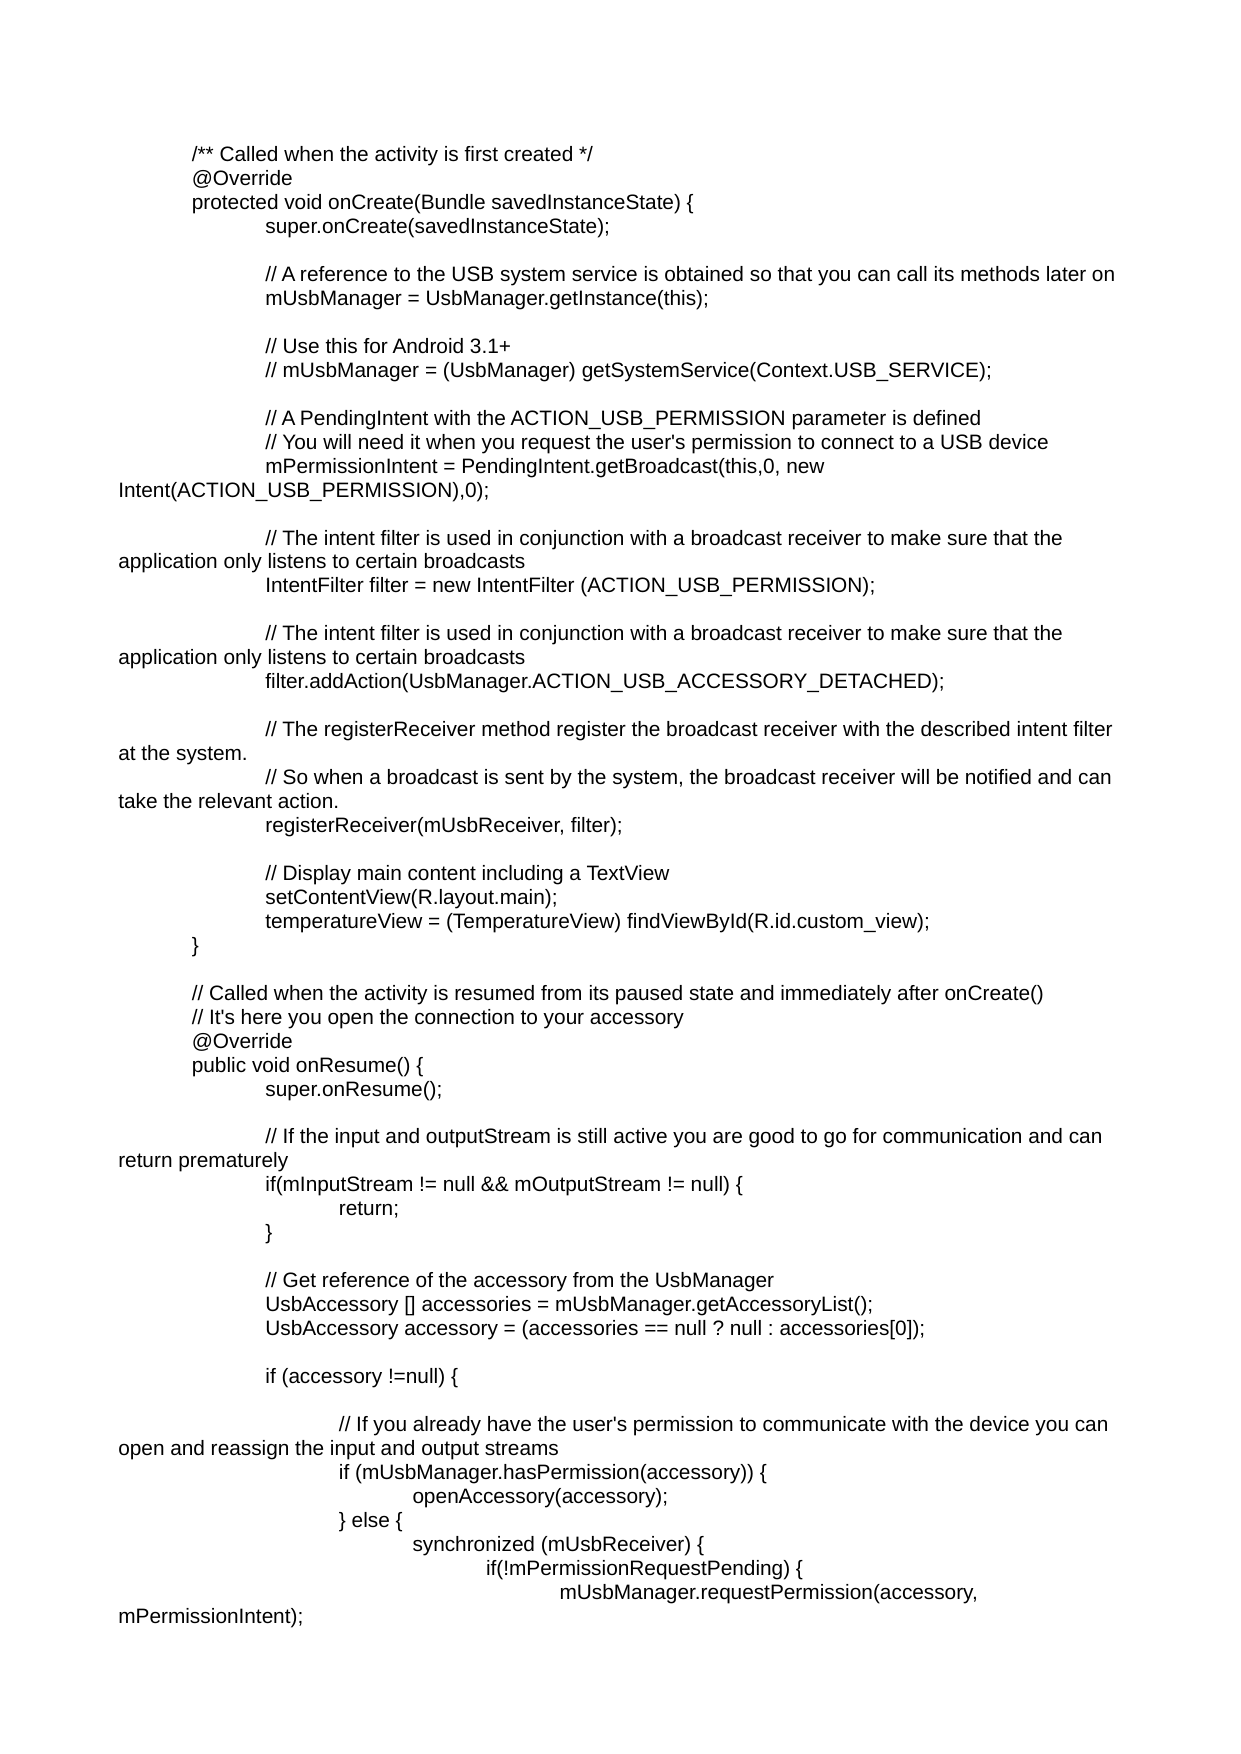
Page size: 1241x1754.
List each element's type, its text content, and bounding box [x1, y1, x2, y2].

text public void onResume() { [118, 1052, 1122, 1076]
text // If the input and outputStream is still active you are good to go for communication and can return prematurely [118, 1124, 1122, 1172]
text @Override [118, 1028, 1122, 1052]
text if(!mPermissionRequestPending) { [118, 1556, 1122, 1579]
text @Override [118, 166, 1122, 190]
text // Get reference of the accessory from the UsbManager [118, 1268, 1122, 1292]
text // It's here you open the connection to your accessory [118, 1004, 1122, 1028]
text // The registerReceiver method register the broadcast receiver with the described intent filter at the system. [118, 717, 1122, 765]
text super.onCreate(savedInstanceState); [118, 214, 1122, 238]
text mUsbManager.requestPermission(accessory, mPermissionIntent); [118, 1579, 1122, 1627]
text synchronized (mUsbReceiver) { [118, 1532, 1122, 1556]
text filter.addAction(UsbManager.ACTION_USB_ACCESSORY_DETACHED); [118, 669, 1122, 693]
text if (accessory !=null) { [118, 1364, 1122, 1388]
text // Use this for Android 3.1+ [118, 334, 1122, 358]
text mPermissionIntent = PendingIntent.getBroadcast(this,0, new Intent(ACTION_USB_PERMISSION),0); [118, 453, 1122, 501]
text super.onResume(); [118, 1076, 1122, 1100]
text if(mInputStream != null && mOutputStream != null) { [118, 1172, 1122, 1196]
text // So when a broadcast is sent by the system, the broadcast receiver will be notified and can take the relevant action. [118, 765, 1122, 813]
text openAccessory(accessory); [118, 1484, 1122, 1508]
text IntentFilter filter = new IntentFilter (ACTION_USB_PERMISSION); [118, 573, 1122, 597]
text registerReceiver(mUsbReceiver, filter); [118, 813, 1122, 837]
text // mUsbManager = (UsbManager) getSystemService(Context.USB_SERVICE); [118, 358, 1122, 382]
text UsbAccessory [] accessories = mUsbManager.getAccessoryList(); [118, 1292, 1122, 1316]
text // Called when the activity is resumed from its paused state and immediately after onCreate() [118, 981, 1122, 1004]
text temperatureView = (TemperatureView) findViewById(R.id.custom_view); [118, 909, 1122, 933]
text // If you already have the user's permission to communicate with the device you can open and reassign the input and output streams [118, 1412, 1122, 1460]
text return; [118, 1196, 1122, 1220]
text } [118, 933, 1122, 957]
text setContentView(R.layout.main); [118, 885, 1122, 909]
text // Display main content including a TextView [118, 861, 1122, 885]
text mUsbManager = UsbManager.getInstance(this); [118, 286, 1122, 310]
text UsbAccessory accessory = (accessories == null ? null : accessories[0]); [118, 1316, 1122, 1340]
text } else { [118, 1508, 1122, 1532]
text // A PendingIntent with the ACTION_USB_PERMISSION parameter is defined [118, 406, 1122, 429]
text // A reference to the USB system service is obtained so that you can call its methods later on [118, 262, 1122, 286]
text // You will need it when you request the user's permission to connect to a USB device [118, 429, 1122, 453]
text protected void onCreate(Bundle savedInstanceState) { [118, 190, 1122, 214]
text // The intent filter is used in conjunction with a broadcast receiver to make sure that the application only listens to certain broadcasts [118, 621, 1122, 669]
text /** Called when the activity is first created */ [118, 142, 1122, 166]
text } [118, 1220, 1122, 1244]
text if (mUsbManager.hasPermission(accessory)) { [118, 1460, 1122, 1484]
text // The intent filter is used in conjunction with a broadcast receiver to make sure that the application only listens to certain broadcasts [118, 525, 1122, 573]
